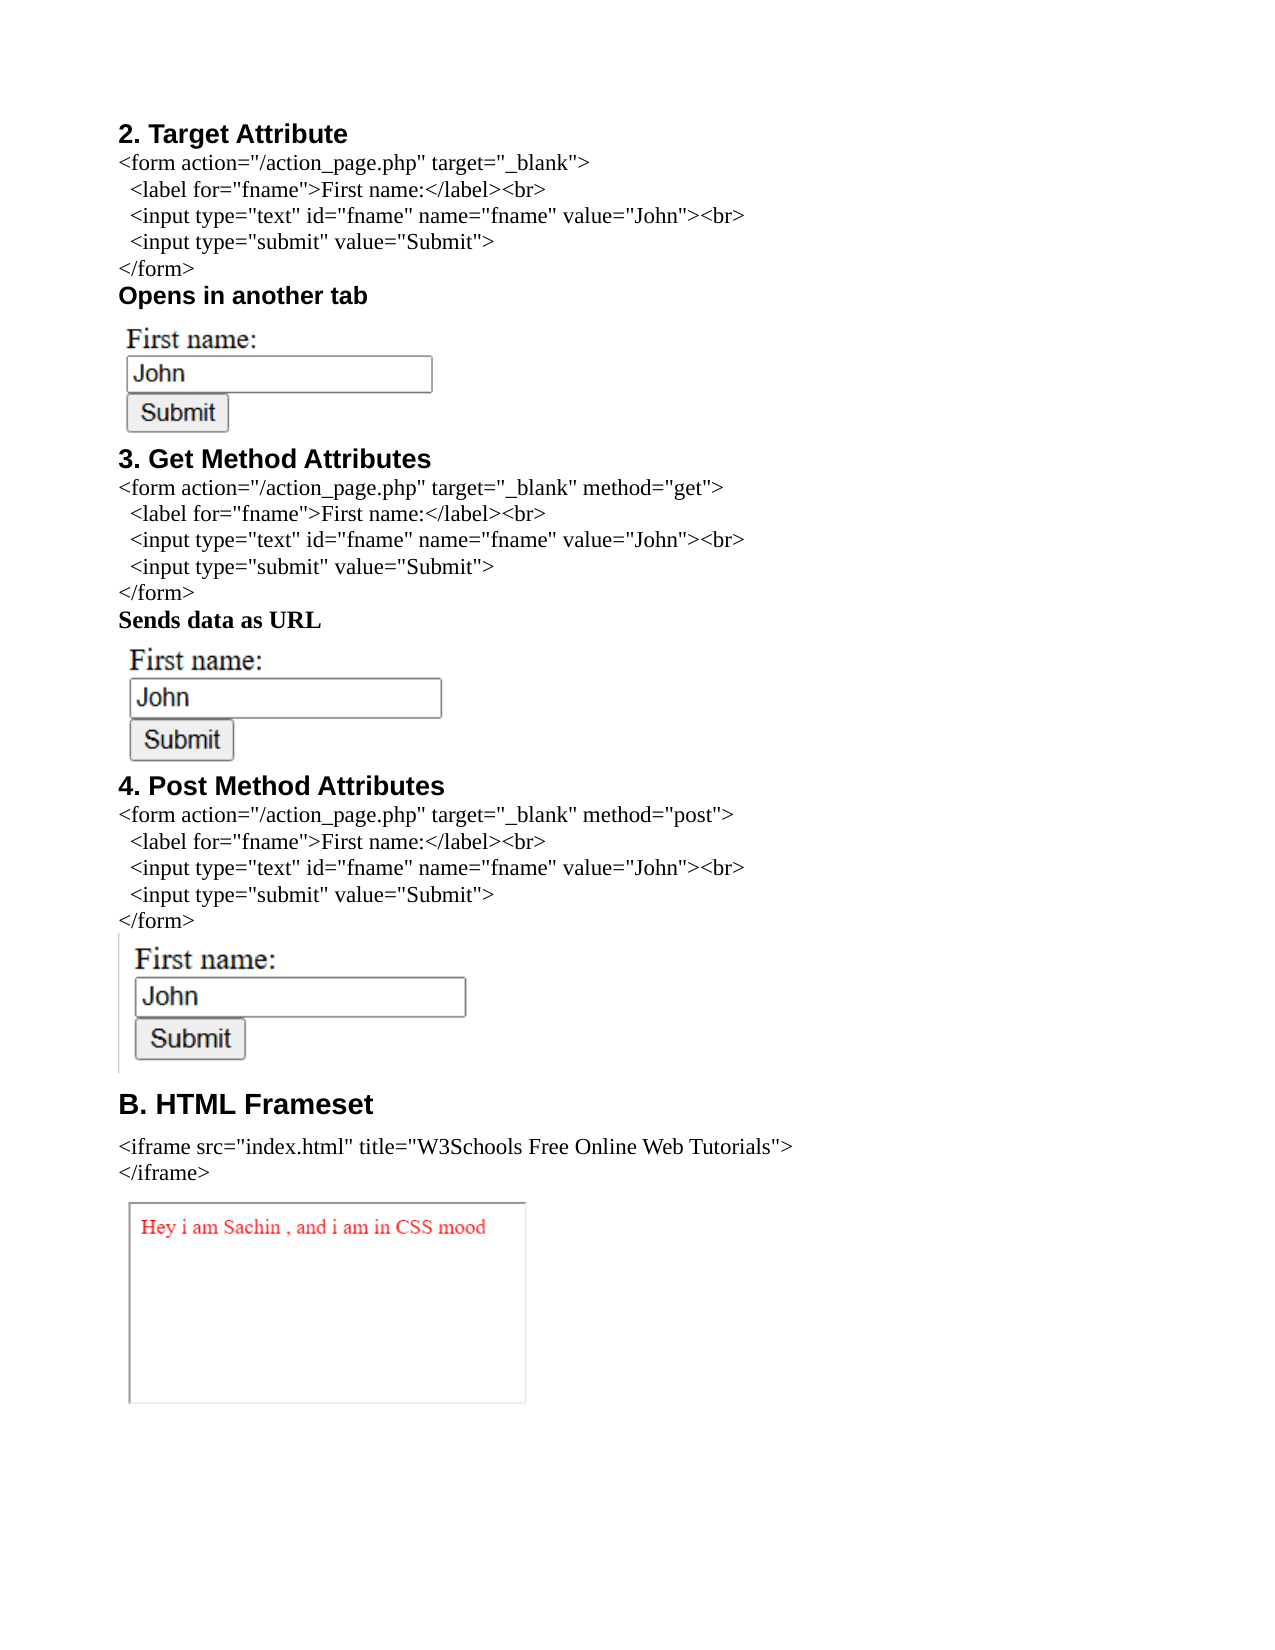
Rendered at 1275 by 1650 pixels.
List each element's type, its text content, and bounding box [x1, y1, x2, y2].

subtitle B. HTML Frameset [118, 1087, 1157, 1121]
text 4. Post Method Attributes [118, 770, 1157, 802]
picture [118, 634, 543, 771]
text </form> [118, 907, 1157, 933]
text <input type="text" id="fname" name="fname" value="John"><br> [118, 854, 1157, 881]
picture [118, 1185, 576, 1453]
text 2. Target Attribute [118, 118, 1157, 149]
text </form> [118, 579, 1157, 606]
text <input type="submit" value="Submit"> [118, 228, 1157, 255]
text </form> [118, 255, 1157, 281]
picture [118, 933, 526, 1073]
text </iframe> [118, 1159, 1157, 1186]
picture [118, 310, 537, 443]
text <form action="/action_page.php" target="_blank" method="get"> [118, 474, 1157, 500]
text Sends data as URL [118, 606, 1157, 634]
text <form action="/action_page.php" target="_blank" method="post"> [118, 802, 1157, 828]
text <input type="submit" value="Submit"> [118, 881, 1157, 907]
text Opens in another tab [118, 281, 1157, 310]
text <input type="submit" value="Submit"> [118, 553, 1157, 579]
text <iframe src="index.html" title="W3Schools Free Online Web Tutorials"> [118, 1133, 1157, 1159]
text <input type="text" id="fname" name="fname" value="John"><br> [118, 527, 1157, 553]
text <label for="fname">First name:</label><br> [118, 500, 1157, 527]
text <label for="fname">First name:</label><br> [118, 176, 1157, 202]
text <form action="/action_page.php" target="_blank"> [118, 149, 1157, 176]
text <input type="text" id="fname" name="fname" value="John"><br> [118, 202, 1157, 228]
text 3. Get Method Attributes [118, 443, 1157, 474]
text <label for="fname">First name:</label><br> [118, 828, 1157, 854]
